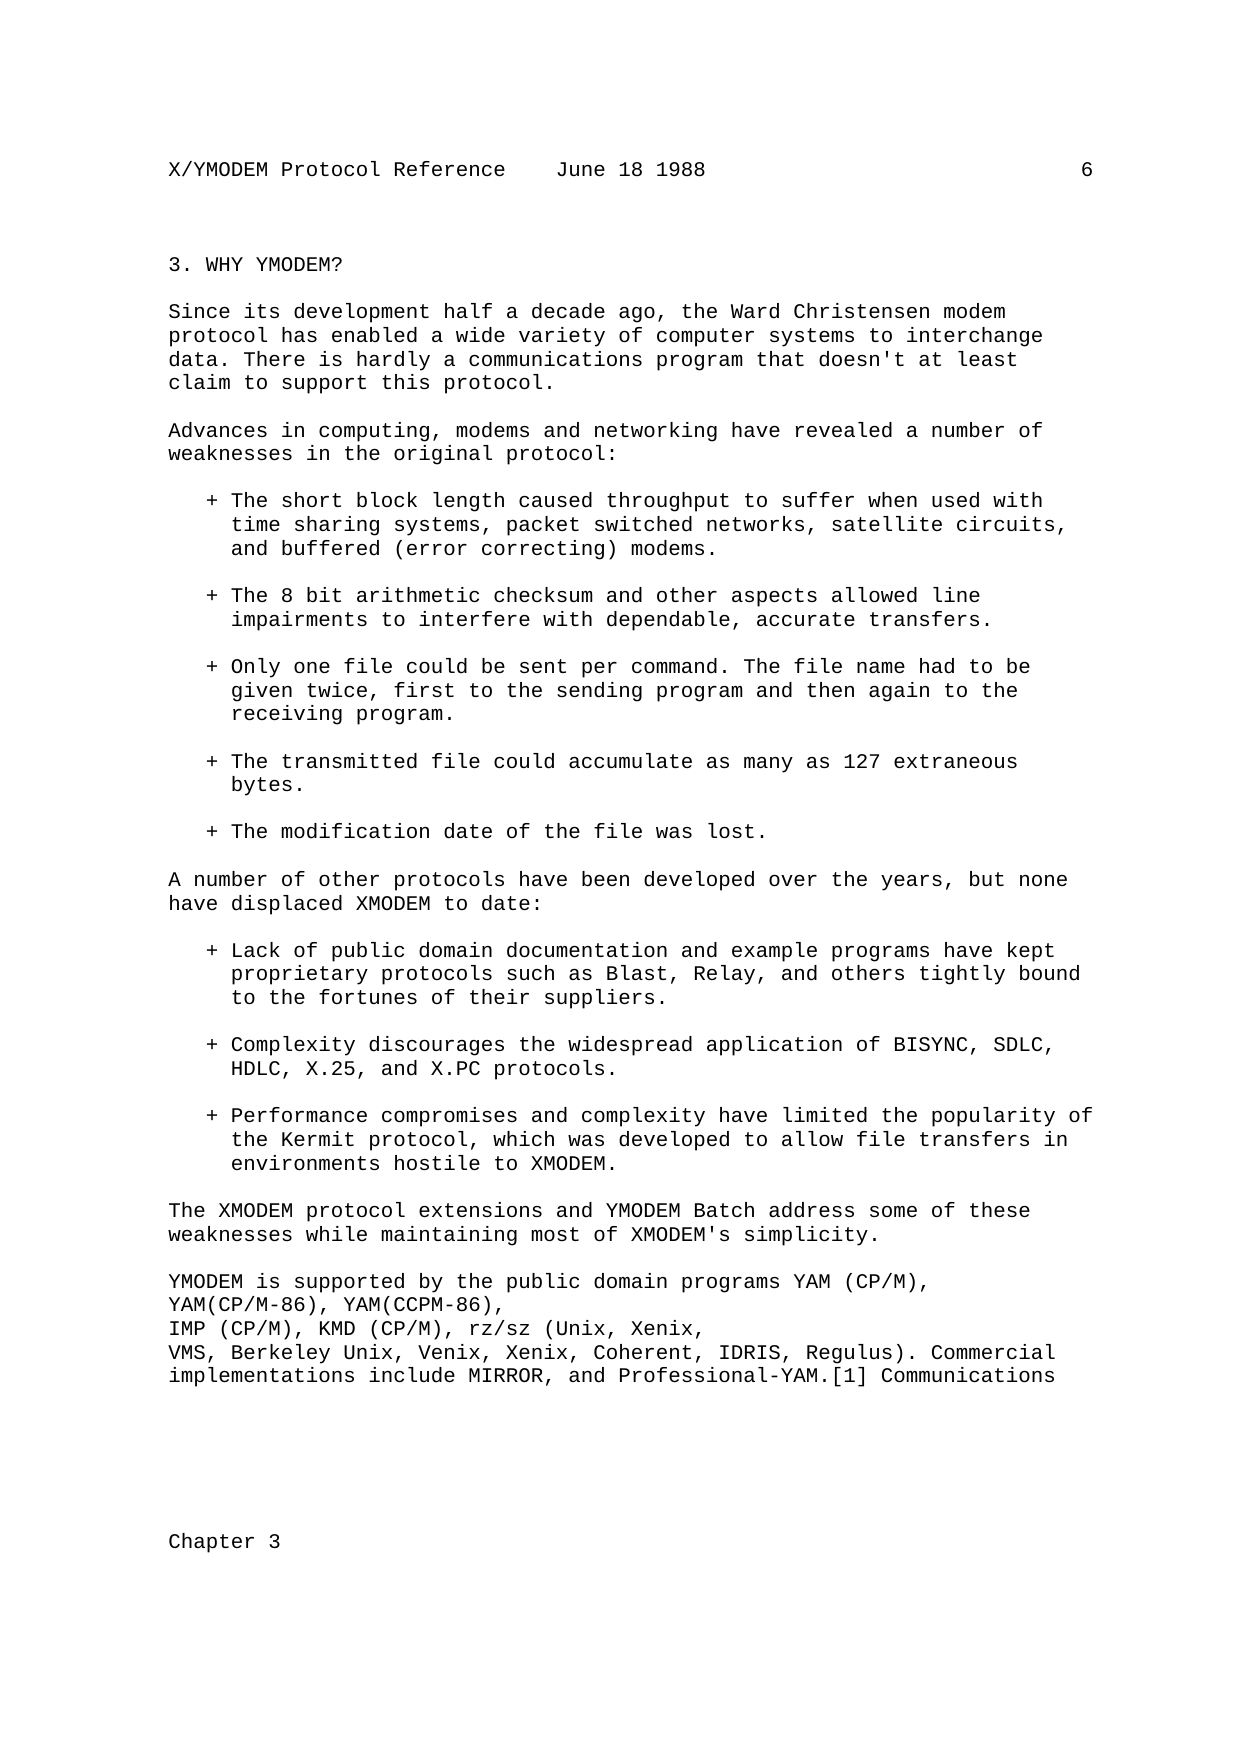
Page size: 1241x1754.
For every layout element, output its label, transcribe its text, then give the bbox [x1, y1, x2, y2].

text IMP (CP/M), KMD (CP/M), rz/sz (Unix, Xenix, VMS, Berkeley Unix, Venix, Xenix, Coherent, IDRIS, Regulus). Commercial implementations include MIRROR, and Professional-YAM.[1] Communications Chapter 3 [118, 1318, 1122, 1649]
text X/YMODEM Protocol Reference June 18 1988 6 3. WHY YMODEM? Since its development half a decade ago, the Ward Christensen modem protocol has enabled a wide variety of computer systems to interchange data. There is hardly a communications program that doesn't at least claim to support this protocol. Advances in computing, modems and networking have revealed a number of weaknesses in the original protocol: + The short block length caused throughput to suffer when used with time sharing systems, packet switched networks, satellite circuits, and buffered (error correcting) modems. + The 8 bit arithmetic checksum and other aspects allowed line impairments to interfere with dependable, accurate transfers. + Only one file could be sent per command. The file name had to be given twice, first to the sending program and then again to the receiving program. + The transmitted file could accumulate as many as 127 extraneous bytes. + The modification date of the file was lost. A number of other protocols have been developed over the years, but none have displaced XMODEM to date: + Lack of public domain documentation and example programs have kept proprietary protocols such as Blast, Relay, and others tightly bound to the fortunes of their suppliers. + Complexity discourages the widespread application of BISYNC, SDLC, HDLC, X.25, and X.PC protocols. + Performance compromises and complexity have limited the popularity of the Kermit protocol, which was developed to allow file transfers in environments hostile to XMODEM. The XMODEM protocol extensions and YMODEM Batch address some of these weaknesses while maintaining most of XMODEM's simplicity. YMODEM is supported by the public domain programs YAM (CP/M), YAM(CP/M-86), YAM(CCPM-86), [118, 88, 1122, 1318]
